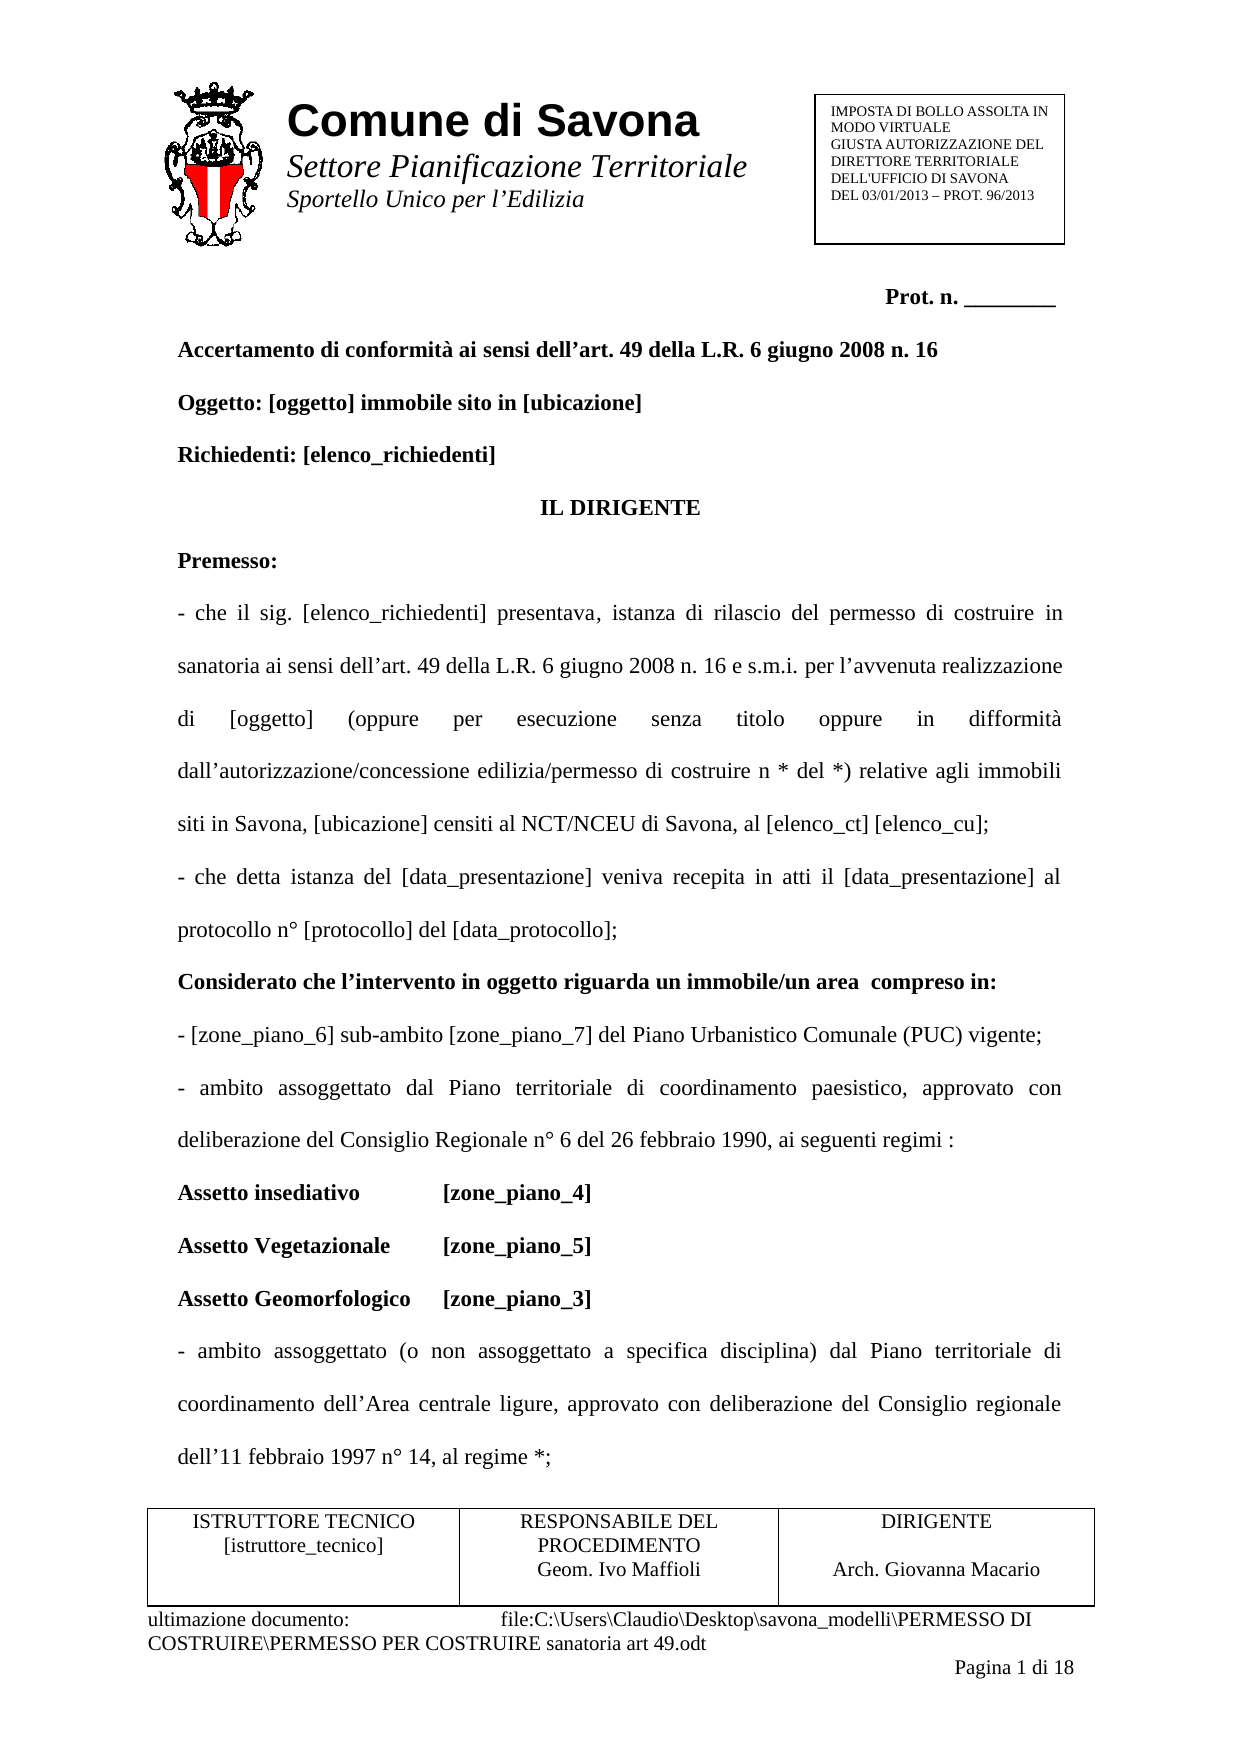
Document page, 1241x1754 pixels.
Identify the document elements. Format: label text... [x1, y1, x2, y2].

text Richiedenti: [elenco_richiedenti] [177, 441, 1063, 468]
text Considerato che l’intervento in oggetto riguarda un immobile/un area compreso in: [177, 968, 1063, 995]
text IL DIRIGENTE [177, 494, 1063, 520]
text - ambito assoggettato (o non assoggettato a specifica disciplina) dal Piano territoriale di coordinamento dell’Area centrale ligure, approvato con deliberazione del Consiglio regionale dell’11 febbraio 1997 n° 14, al regime *; [177, 1337, 1063, 1469]
text Assetto insediativo [zone_piano_4] [177, 1179, 1063, 1206]
text Assetto Geomorfologico [zone_piano_3] [177, 1284, 1063, 1311]
text - [zone_piano_6] sub-ambito [zone_piano_7] del Piano Urbanistico Comunale (PUC) vigente; [177, 1021, 1063, 1047]
text Assetto Vegetazionale [zone_piano_5] [177, 1232, 1063, 1258]
text Oggetto: [oggetto] immobile sito in [ubicazione] [177, 388, 1063, 415]
text Premesso: [177, 547, 1063, 573]
text - che il sig. [elenco_richiedenti] presentava, istanza di rilascio del permesso di costruire in sanatoria ai sensi dell’art. 49 della L.R. 6 giugno 2008 n. 16 e s.m.i. per l’avvenuta realizzazione di [oggetto] (oppure per esecuzione senza titolo oppure in difformità dall’autorizzazione/concessione edilizia/permesso di costruire n * del *) relative agli immobili siti in Savona, [ubicazione] censiti al NCT/NCEU di Savona, al [elenco_ct] [elenco_cu]; [177, 599, 1063, 837]
subtitle Prot. n. ________ [841, 283, 1063, 309]
text - che detta istanza del [data_presentazione] veniva recepita in atti il [data_presentazione] al protocollo n° [protocollo] del [data_protocollo]; [177, 863, 1063, 942]
text Accertamento di conformità ai sensi dell’art. 49 della L.R. 6 giugno 2008 n. 16 [177, 336, 1063, 362]
text - ambito assoggettato dal Piano territoriale di coordinamento paesistico, approvato con deliberazione del Consiglio Regionale n° 6 del 26 febbraio 1990, ai seguenti regimi : [177, 1074, 1063, 1153]
